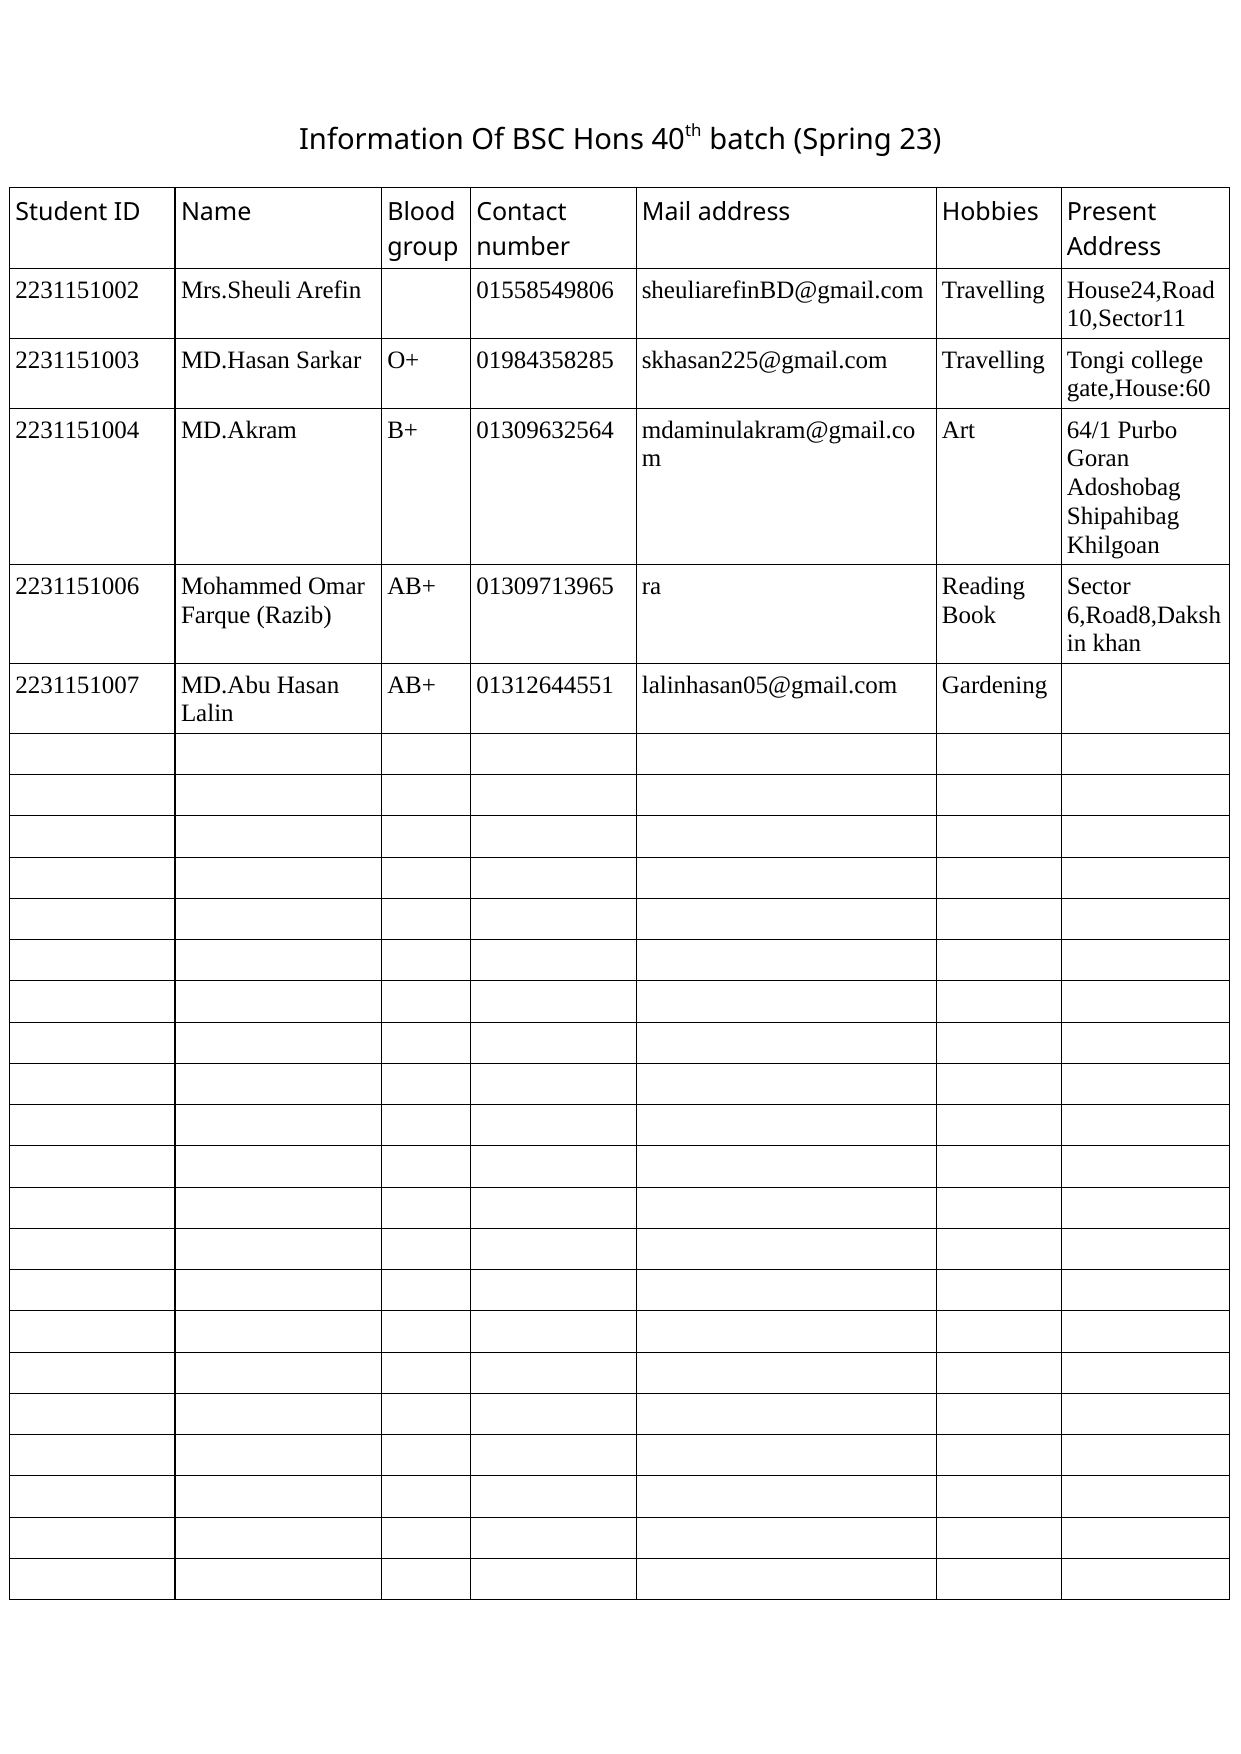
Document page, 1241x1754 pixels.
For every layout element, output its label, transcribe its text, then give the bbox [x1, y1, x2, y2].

table_cell [1062, 664, 1229, 733]
table_cell [10, 1146, 174, 1187]
table_cell [382, 981, 470, 1022]
table_cell 64/1 Purbo Goran Adoshobag Shipahibag Khilgoan [1062, 409, 1229, 564]
table_cell [471, 981, 636, 1022]
table_cell [10, 816, 174, 857]
table_cell [471, 816, 636, 857]
table_cell [637, 1559, 936, 1599]
table_cell [1062, 1023, 1229, 1063]
table_cell [637, 1270, 936, 1310]
table_cell [1062, 1476, 1229, 1517]
table_cell [382, 734, 470, 774]
table_cell [10, 1435, 174, 1475]
table_cell [471, 1270, 636, 1310]
table_cell 01984358285 [471, 339, 636, 408]
table_cell [937, 940, 1061, 980]
table_cell 01558549806 [471, 269, 636, 338]
table_header Contact number [471, 188, 636, 268]
table_cell [637, 1394, 936, 1434]
table_cell [382, 1229, 470, 1269]
table_cell [176, 1559, 381, 1599]
table_cell 2231151006 [10, 565, 174, 663]
table_cell Art [937, 409, 1061, 564]
table_cell [637, 981, 936, 1022]
table_cell B+ [382, 409, 470, 564]
table_cell [637, 1023, 936, 1063]
table_cell [1062, 775, 1229, 815]
table_cell [176, 1105, 381, 1145]
table_cell [10, 858, 174, 898]
table_cell [382, 1023, 470, 1063]
table_cell [10, 1188, 174, 1228]
table_cell [471, 899, 636, 939]
table_cell [382, 899, 470, 939]
table_cell [10, 1518, 174, 1558]
table_cell [637, 1105, 936, 1145]
table_cell [471, 1435, 636, 1475]
table_cell [1062, 1435, 1229, 1475]
table_cell [471, 1559, 636, 1599]
table_cell [1062, 816, 1229, 857]
table_cell [1062, 858, 1229, 898]
table_cell [10, 1064, 174, 1104]
table_cell [471, 1064, 636, 1104]
table_cell [176, 1394, 381, 1434]
table_cell [937, 775, 1061, 815]
table_cell [1062, 1559, 1229, 1599]
table_cell [382, 1394, 470, 1434]
table_cell [937, 1394, 1061, 1434]
table_cell [382, 858, 470, 898]
table_cell [176, 734, 381, 774]
table_cell [1062, 981, 1229, 1022]
table_cell [176, 1023, 381, 1063]
table_cell [176, 1229, 381, 1269]
table_cell [471, 1476, 636, 1517]
table_cell [1062, 940, 1229, 980]
table_cell 2231151004 [10, 409, 174, 564]
table_cell [637, 734, 936, 774]
table_cell [10, 1394, 174, 1434]
table_cell [471, 1105, 636, 1145]
table_cell [1062, 1146, 1229, 1187]
table_cell 2231151002 [10, 269, 174, 338]
table_cell [10, 1270, 174, 1310]
table_cell [382, 1270, 470, 1310]
table_cell [176, 940, 381, 980]
table_cell [1062, 1229, 1229, 1269]
table_cell [382, 1518, 470, 1558]
table_cell [637, 858, 936, 898]
table_cell [382, 940, 470, 980]
table_cell Travelling [937, 339, 1061, 408]
table_cell [637, 899, 936, 939]
table_cell [937, 1559, 1061, 1599]
table_cell [937, 1188, 1061, 1228]
table_cell [637, 1476, 936, 1517]
table_cell [1062, 1188, 1229, 1228]
table_cell [10, 940, 174, 980]
table_cell skhasan225@gmail.com [637, 339, 936, 408]
table_cell [937, 1229, 1061, 1269]
table_cell [382, 1311, 470, 1352]
table_cell [1062, 1518, 1229, 1558]
table_cell [176, 775, 381, 815]
table_cell [1062, 1394, 1229, 1434]
table_cell [10, 899, 174, 939]
table_cell [382, 1353, 470, 1393]
table_cell [10, 1559, 174, 1599]
table_header Present Address [1062, 188, 1229, 268]
table_cell [176, 816, 381, 857]
table_cell [10, 1311, 174, 1352]
table_cell [637, 1188, 936, 1228]
table_cell [1062, 1270, 1229, 1310]
table_cell [937, 734, 1061, 774]
table_cell 2231151003 [10, 339, 174, 408]
table_cell [176, 1311, 381, 1352]
table_header Student ID [10, 188, 174, 268]
table_cell mdaminulakram@gmail.com [637, 409, 936, 564]
table_cell [471, 1229, 636, 1269]
table_cell [637, 1146, 936, 1187]
table_cell [471, 940, 636, 980]
table_cell [637, 940, 936, 980]
table_cell Mohammed Omar Farque (Razib) [176, 565, 381, 663]
table_cell [937, 1435, 1061, 1475]
table_cell [1062, 1311, 1229, 1352]
table_cell [637, 775, 936, 815]
table_cell [937, 981, 1061, 1022]
table_cell [937, 858, 1061, 898]
table_cell ra [637, 565, 936, 663]
table_cell [10, 734, 174, 774]
table_cell [176, 1476, 381, 1517]
table_cell [382, 269, 470, 338]
table_cell [10, 981, 174, 1022]
table_cell sheuliarefinBD@gmail.com [637, 269, 936, 338]
table_cell MD.Akram [176, 409, 381, 564]
table_header Blood group [382, 188, 470, 268]
table_cell [1062, 1353, 1229, 1393]
table_cell [471, 1188, 636, 1228]
table_cell [471, 1353, 636, 1393]
table_cell [637, 1311, 936, 1352]
table_cell 01312644551 [471, 664, 636, 733]
table_cell Mrs.Sheuli Arefin [176, 269, 381, 338]
table_cell [937, 1518, 1061, 1558]
table_cell [382, 816, 470, 857]
table_cell [637, 1353, 936, 1393]
table_cell [10, 1105, 174, 1145]
table_cell [937, 1311, 1061, 1352]
table_cell [471, 1023, 636, 1063]
table_cell [1062, 1105, 1229, 1145]
table_header Hobbies [937, 188, 1061, 268]
table_cell MD.Abu Hasan Lalin [176, 664, 381, 733]
table_cell [10, 1229, 174, 1269]
table_cell 01309632564 [471, 409, 636, 564]
table_cell [637, 1435, 936, 1475]
table_cell [382, 1435, 470, 1475]
table_cell [637, 1518, 936, 1558]
table_cell AB+ [382, 565, 470, 663]
table_cell [937, 1270, 1061, 1310]
table_cell [937, 816, 1061, 857]
table_cell [10, 775, 174, 815]
table_cell Sector 6,Road8,Dakshin khan [1062, 565, 1229, 663]
table_cell [176, 981, 381, 1022]
table_cell [1062, 734, 1229, 774]
table_cell [637, 1229, 936, 1269]
table_cell [176, 1353, 381, 1393]
table_header Mail address [637, 188, 936, 268]
table_cell [471, 1311, 636, 1352]
table_cell [176, 1435, 381, 1475]
table_cell [176, 858, 381, 898]
table_cell [637, 1064, 936, 1104]
table_cell [382, 775, 470, 815]
table_cell [471, 1518, 636, 1558]
table_cell [937, 1023, 1061, 1063]
table_cell [1062, 899, 1229, 939]
table_cell [382, 1476, 470, 1517]
table_cell 2231151007 [10, 664, 174, 733]
table_cell [176, 899, 381, 939]
table_cell [471, 858, 636, 898]
table_cell [176, 1188, 381, 1228]
table_cell Tongi college gate,House:60 [1062, 339, 1229, 408]
table_cell [471, 1146, 636, 1187]
table_cell [937, 1105, 1061, 1145]
table_cell [382, 1064, 470, 1104]
table_cell [471, 1394, 636, 1434]
table_cell Reading Book [937, 565, 1061, 663]
table_cell AB+ [382, 664, 470, 733]
table_cell [10, 1476, 174, 1517]
table_cell Travelling [937, 269, 1061, 338]
table_cell MD.Hasan Sarkar [176, 339, 381, 408]
table_cell [382, 1559, 470, 1599]
table_cell [176, 1146, 381, 1187]
table_cell [937, 1476, 1061, 1517]
table_cell [382, 1146, 470, 1187]
table_cell Gardening [937, 664, 1061, 733]
table_cell O+ [382, 339, 470, 408]
table_cell [937, 1064, 1061, 1104]
table_cell [382, 1188, 470, 1228]
table_cell [176, 1518, 381, 1558]
table_cell lalinhasan05@gmail.com [637, 664, 936, 733]
table_cell [471, 775, 636, 815]
table_cell [382, 1105, 470, 1145]
table_cell [937, 1146, 1061, 1187]
table_cell [1062, 1064, 1229, 1104]
table_cell [176, 1270, 381, 1310]
table_header Name [176, 188, 381, 268]
table_cell [10, 1353, 174, 1393]
table_cell [937, 1353, 1061, 1393]
table_cell [176, 1064, 381, 1104]
table_cell 01309713965 [471, 565, 636, 663]
table_cell [637, 816, 936, 857]
table_cell [937, 899, 1061, 939]
table_cell [471, 734, 636, 774]
table_cell [10, 1023, 174, 1063]
table_cell House24,Road10,Sector11 [1062, 269, 1229, 338]
